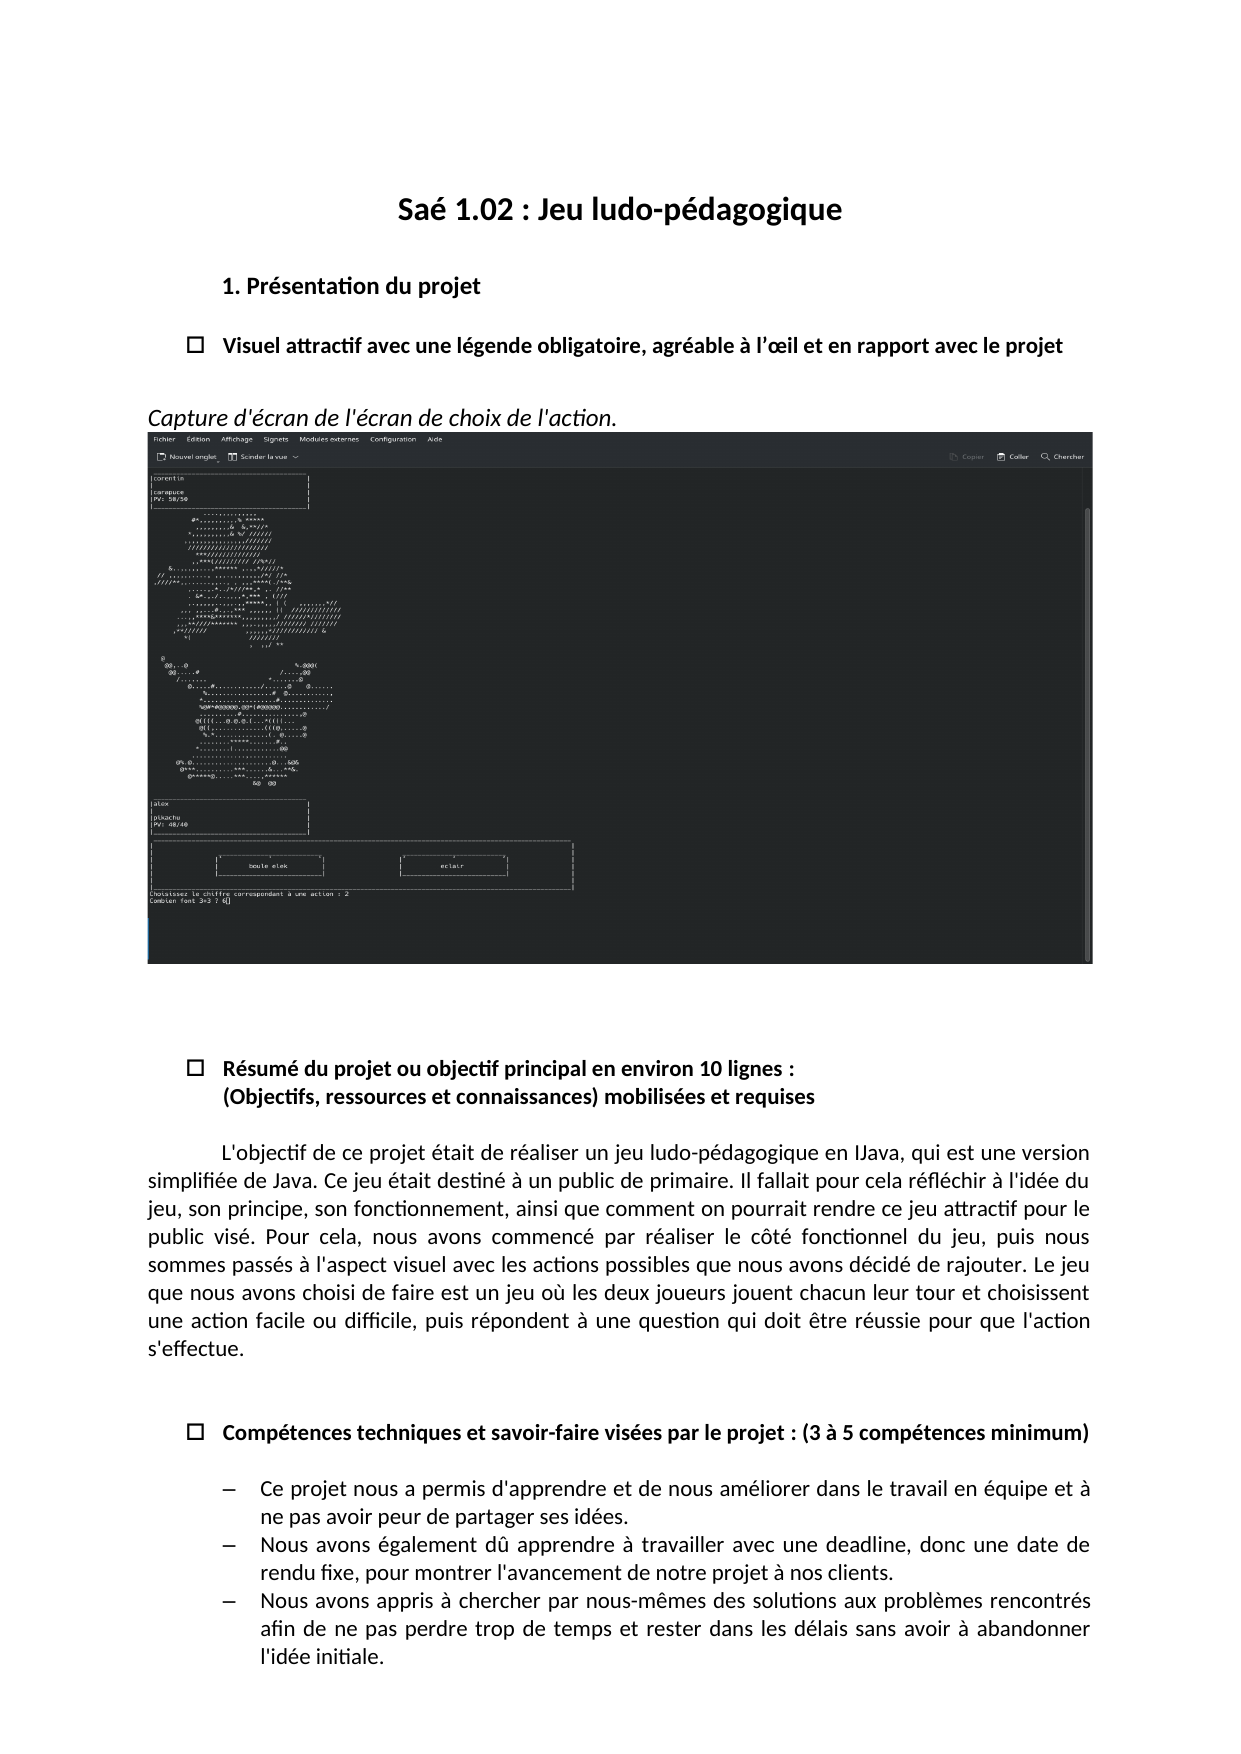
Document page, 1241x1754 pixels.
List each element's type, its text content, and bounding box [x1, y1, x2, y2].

picture [147, 432, 1093, 964]
list Visuel attractif avec une légende obligatoire, agréable à l’œil et en rapport avec le projet [185, 331, 1092, 359]
list 1. Présentation du projet [148, 270, 1092, 300]
list Résumé du projet ou objectif principal en environ 10 lignes : [185, 1054, 1092, 1082]
list Compétences techniques et savoir-faire visées par le projet : (3 à 5 compétences minimum) [185, 1418, 1092, 1446]
text Capture d'écran de l'écran de choix de l'action. [148, 402, 1092, 432]
list Ce projet nous a permis d'apprendre et de nous améliorer dans le travail en équipe et à ne pas avoir peur de partager ses idées. [223, 1474, 1092, 1530]
list Nous avons appris à chercher par nous-mêmes des solutions aux problèmes rencontrés afin de ne pas perdre trop de temps et rester dans les délais sans avoir à abandonner l'idée initiale. [223, 1586, 1092, 1670]
list (Objectifs, ressources et connaissances) mobilisées et requises [223, 1082, 1092, 1110]
text Saé 1.02 : Jeu ludo-pédagogique [148, 188, 1092, 229]
list Nous avons également dû apprendre à travailler avec une deadline, donc une date de rendu fixe, pour montrer l'avancement de notre projet à nos clients. [223, 1530, 1092, 1586]
text L'objectif de ce projet était de réaliser un jeu ludo-pédagogique en IJava, qui est une version simplifiée de Java. Ce jeu était destiné à un public de primaire. Il fallait pour cela réfléchir à l'idée du jeu, son principe, son fonctionnement, ainsi que comment on pourrait rendre ce jeu attractif pour le public visé. Pour cela, nous avons commencé par réaliser le côté fonctionnel du jeu, puis nous sommes passés à l'aspect visuel avec les actions possibles que nous avons décidé de rajouter. Le jeu que nous avons choisi de faire est un jeu où les deux joueurs jouent chacun leur tour et choisissent une action facile ou difficile, puis répondent à une question qui doit être réussie pour que l'action s'effectue. [148, 1138, 1092, 1362]
